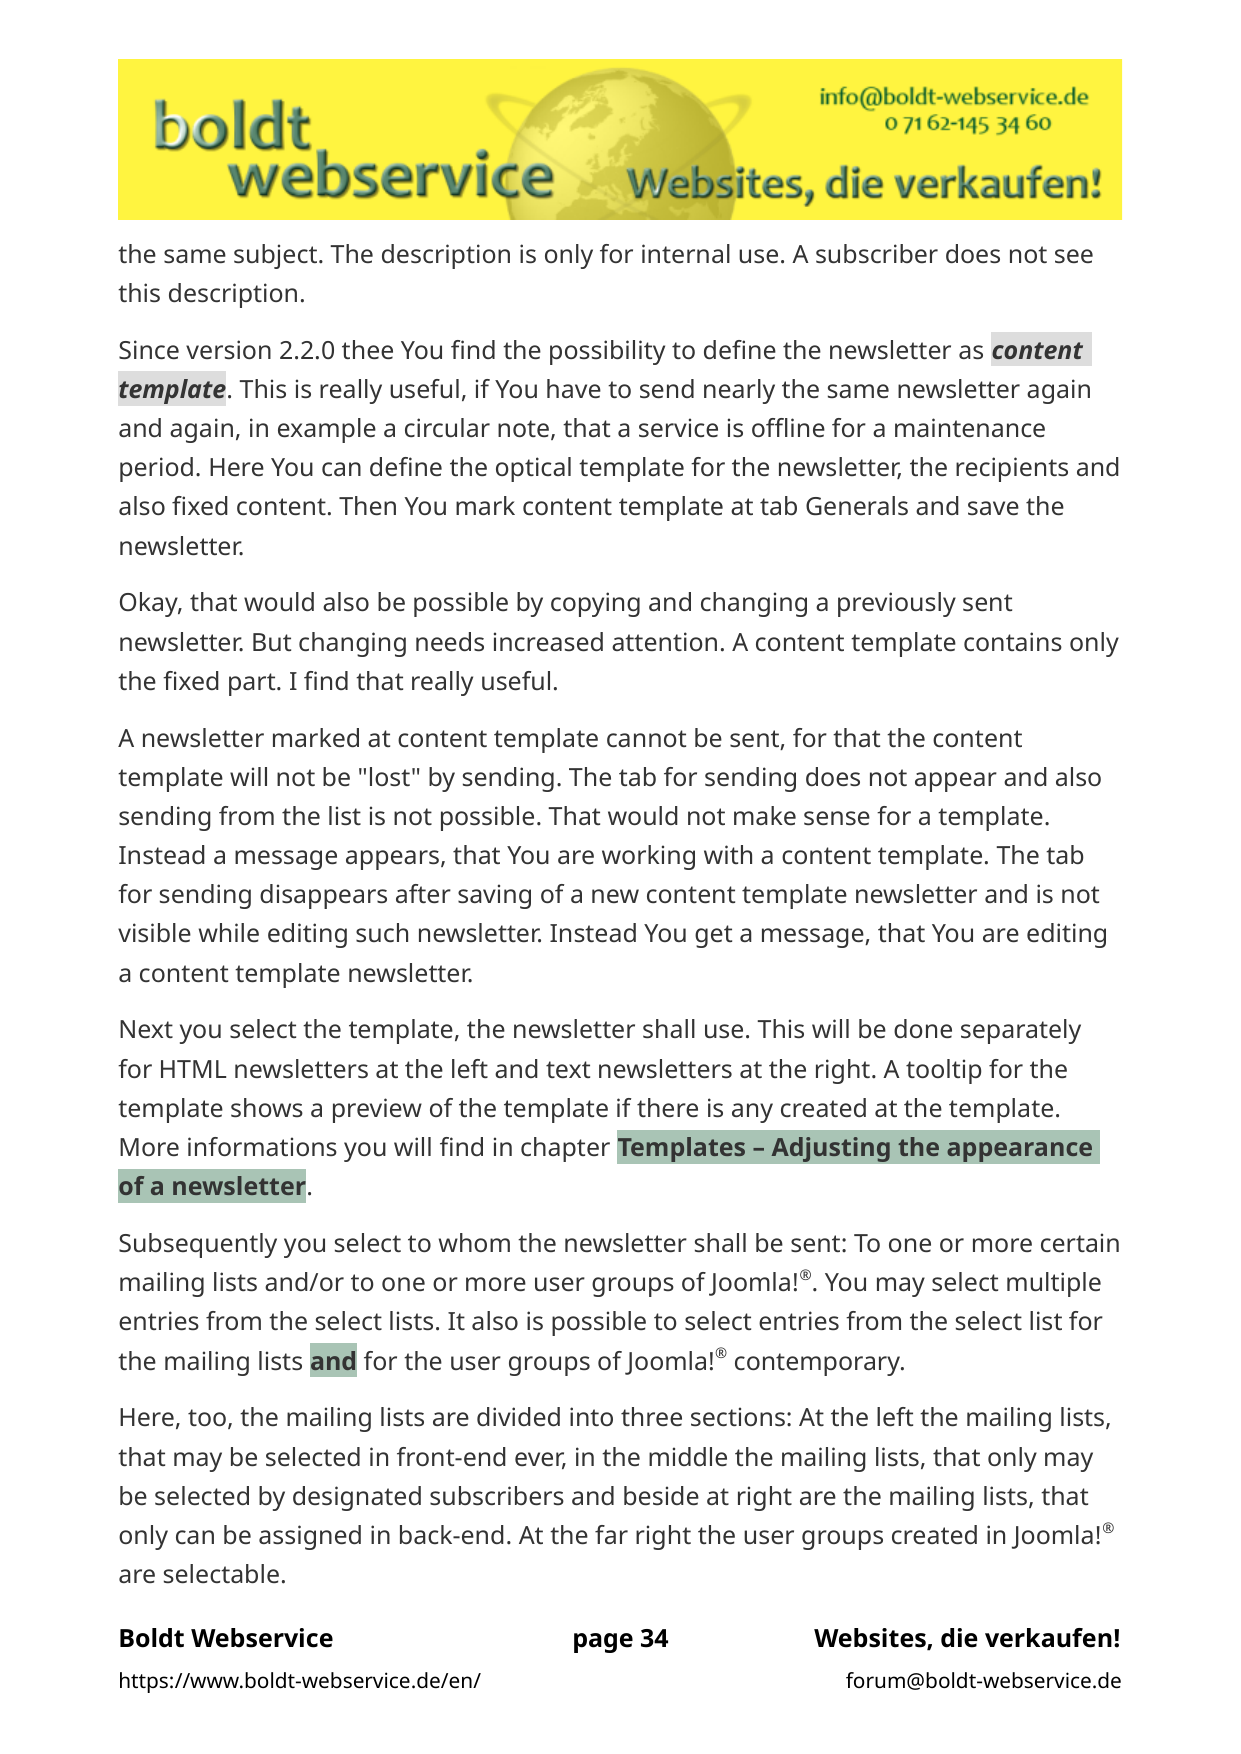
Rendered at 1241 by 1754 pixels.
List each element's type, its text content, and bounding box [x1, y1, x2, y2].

text Since version 2.2.0 thee You find the possibility to define the newsletter as content template. This is really useful, if You have to send nearly the same newsletter again and again, in example a circular note, that a service is offline for a maintenance period. Here You can define the optical template for the newsletter, the recipients and also fixed content. Then You mark content template at tab Generals and save the newsletter. [118, 332, 1122, 562]
text A newsletter marked at content template cannot be sent, for that the content template will not be "lost" by sending. The tab for sending does not appear and also sending from the list is not possible. That would not make sense for a template. Instead a message appears, that You are working with a content template. The tab for sending disappears after saving of a new content template newsletter and is not visible while editing such newsletter. Instead You get a message, that You are editing a content template newsletter. [118, 720, 1122, 989]
text Subsequently you select to whom the newsletter shall be sent: To one or more certain mailing lists and/or to one or more user groups of Joomla!®. You may select multiple entries from the select lists. It also is possible to select entries from the select list for the mailing lists and for the user groups of Joomla!® contemporary. [118, 1226, 1122, 1377]
text Okay, that would also be possible by copying and changing a previously sent newsletter. But changing needs increased attention. A content template contains only the fixed part. I find that really useful. [118, 585, 1122, 697]
text Here, too, the mailing lists are divided into three sections: At the left the mailing lists, that may be selected in front-end ever, in the middle the mailing lists, that only may be selected by designated subscribers and beside at right are the mailing lists, that only can be assigned in back-end. At the far right the user groups created in Joomla!® are selectable. [118, 1400, 1122, 1591]
picture [118, 59, 1123, 220]
text Next you select the template, the newsletter shall use. This will be done separately for HTML newsletters at the left and text newsletters at the right. A tooltip for the template shows a preview of the template if there is any created at the template. More informations you will find in chapter Templates – Adjusting the appearance of a newsletter. [118, 1012, 1122, 1203]
text the same subject. The description is only for internal use. A subscriber does not see this description. [118, 236, 1122, 309]
